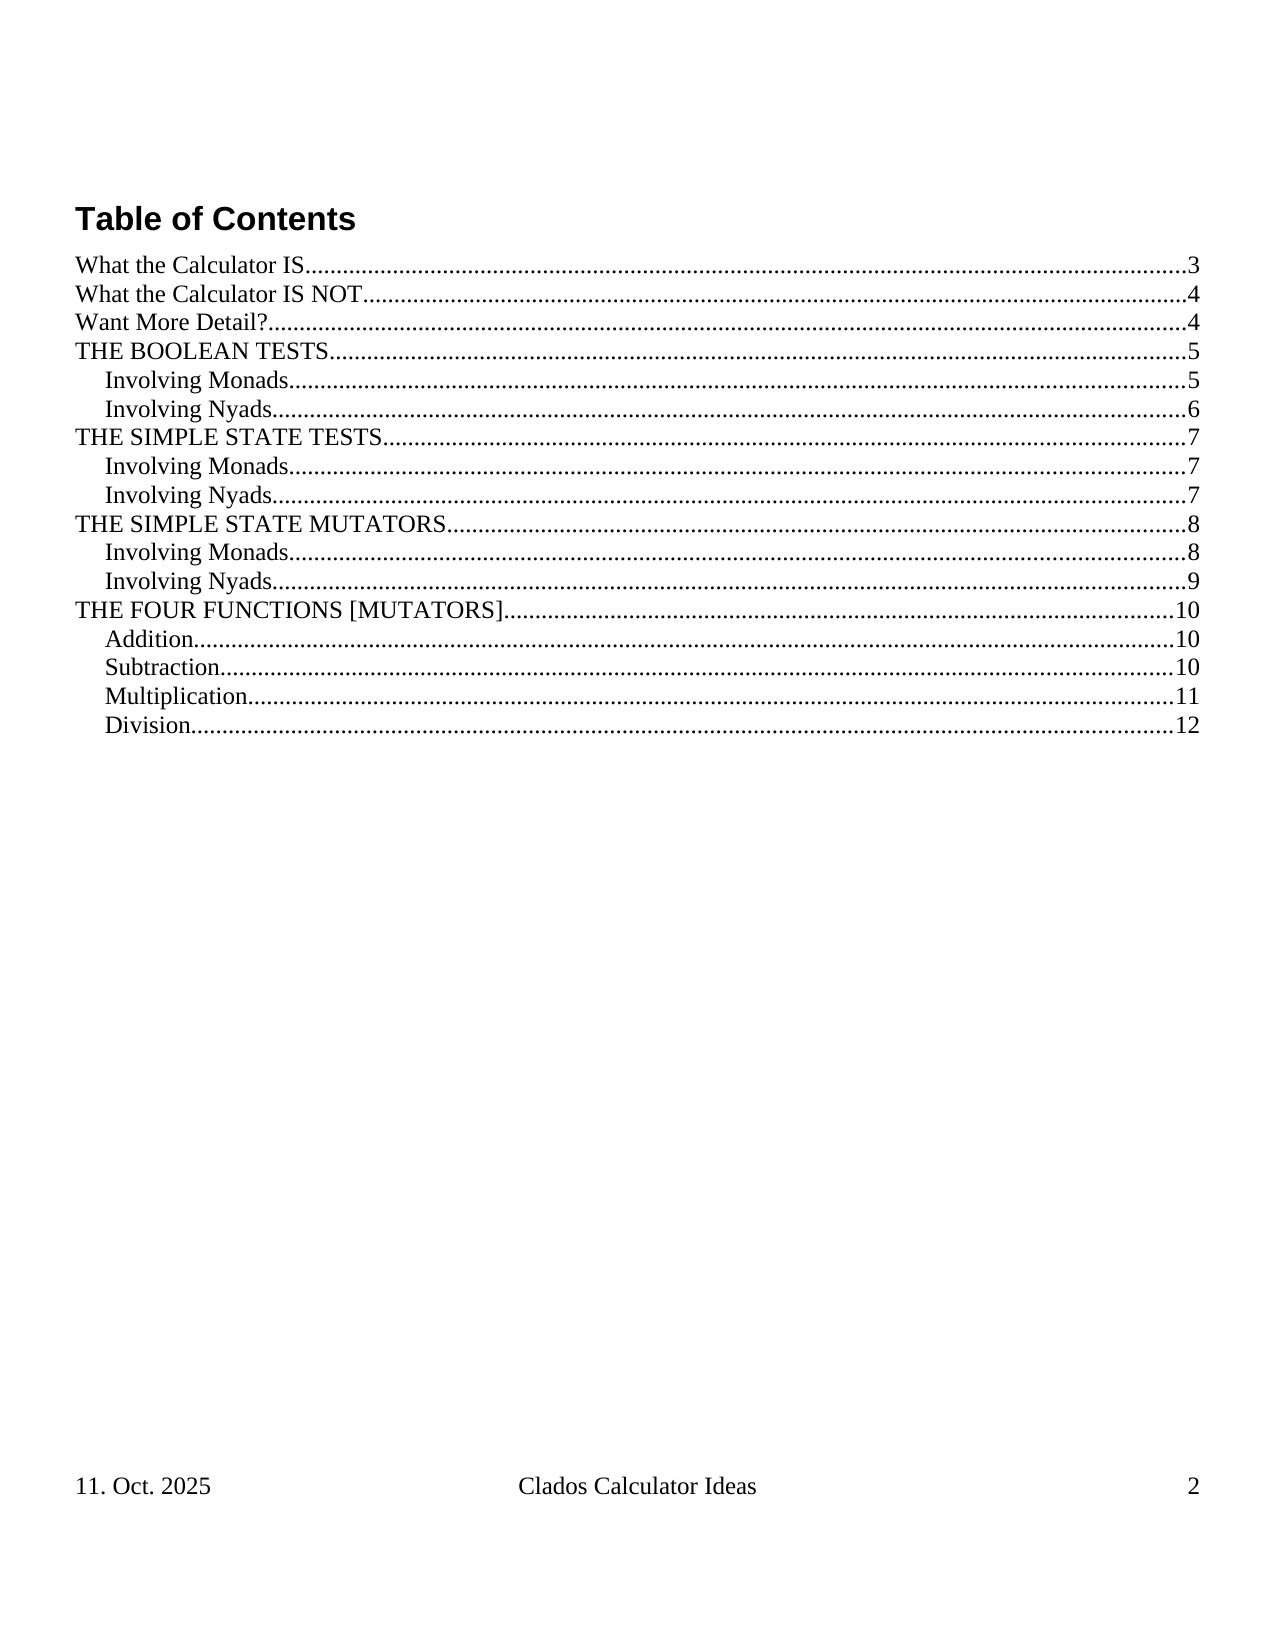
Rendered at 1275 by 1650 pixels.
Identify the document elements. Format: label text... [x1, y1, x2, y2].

text Involving Monads 5 [104, 365, 1200, 394]
text Want More Detail? 4 [75, 307, 1200, 336]
text THE SIMPLE STATE TESTS 7 [75, 422, 1200, 451]
text Involving Nyads 7 [104, 480, 1200, 509]
text What the Calculator IS 3 [75, 250, 1200, 279]
text Involving Monads 7 [104, 451, 1200, 480]
text Involving Monads 8 [104, 537, 1200, 566]
text Addition 10 [104, 624, 1200, 652]
text Involving Nyads 6 [104, 394, 1200, 422]
text Subtraction 10 [104, 652, 1200, 681]
text What the Calculator IS NOT 4 [75, 279, 1200, 307]
text THE BOOLEAN TESTS 5 [75, 336, 1200, 365]
text Involving Nyads 9 [104, 566, 1200, 595]
text THE FOUR FUNCTIONS [MUTATORS] 10 [75, 595, 1200, 624]
subtitle Table of Contents [75, 199, 1200, 237]
text THE SIMPLE STATE MUTATORS 8 [75, 509, 1200, 537]
text Multiplication 11 [104, 681, 1200, 710]
text Division 12 [104, 710, 1200, 739]
